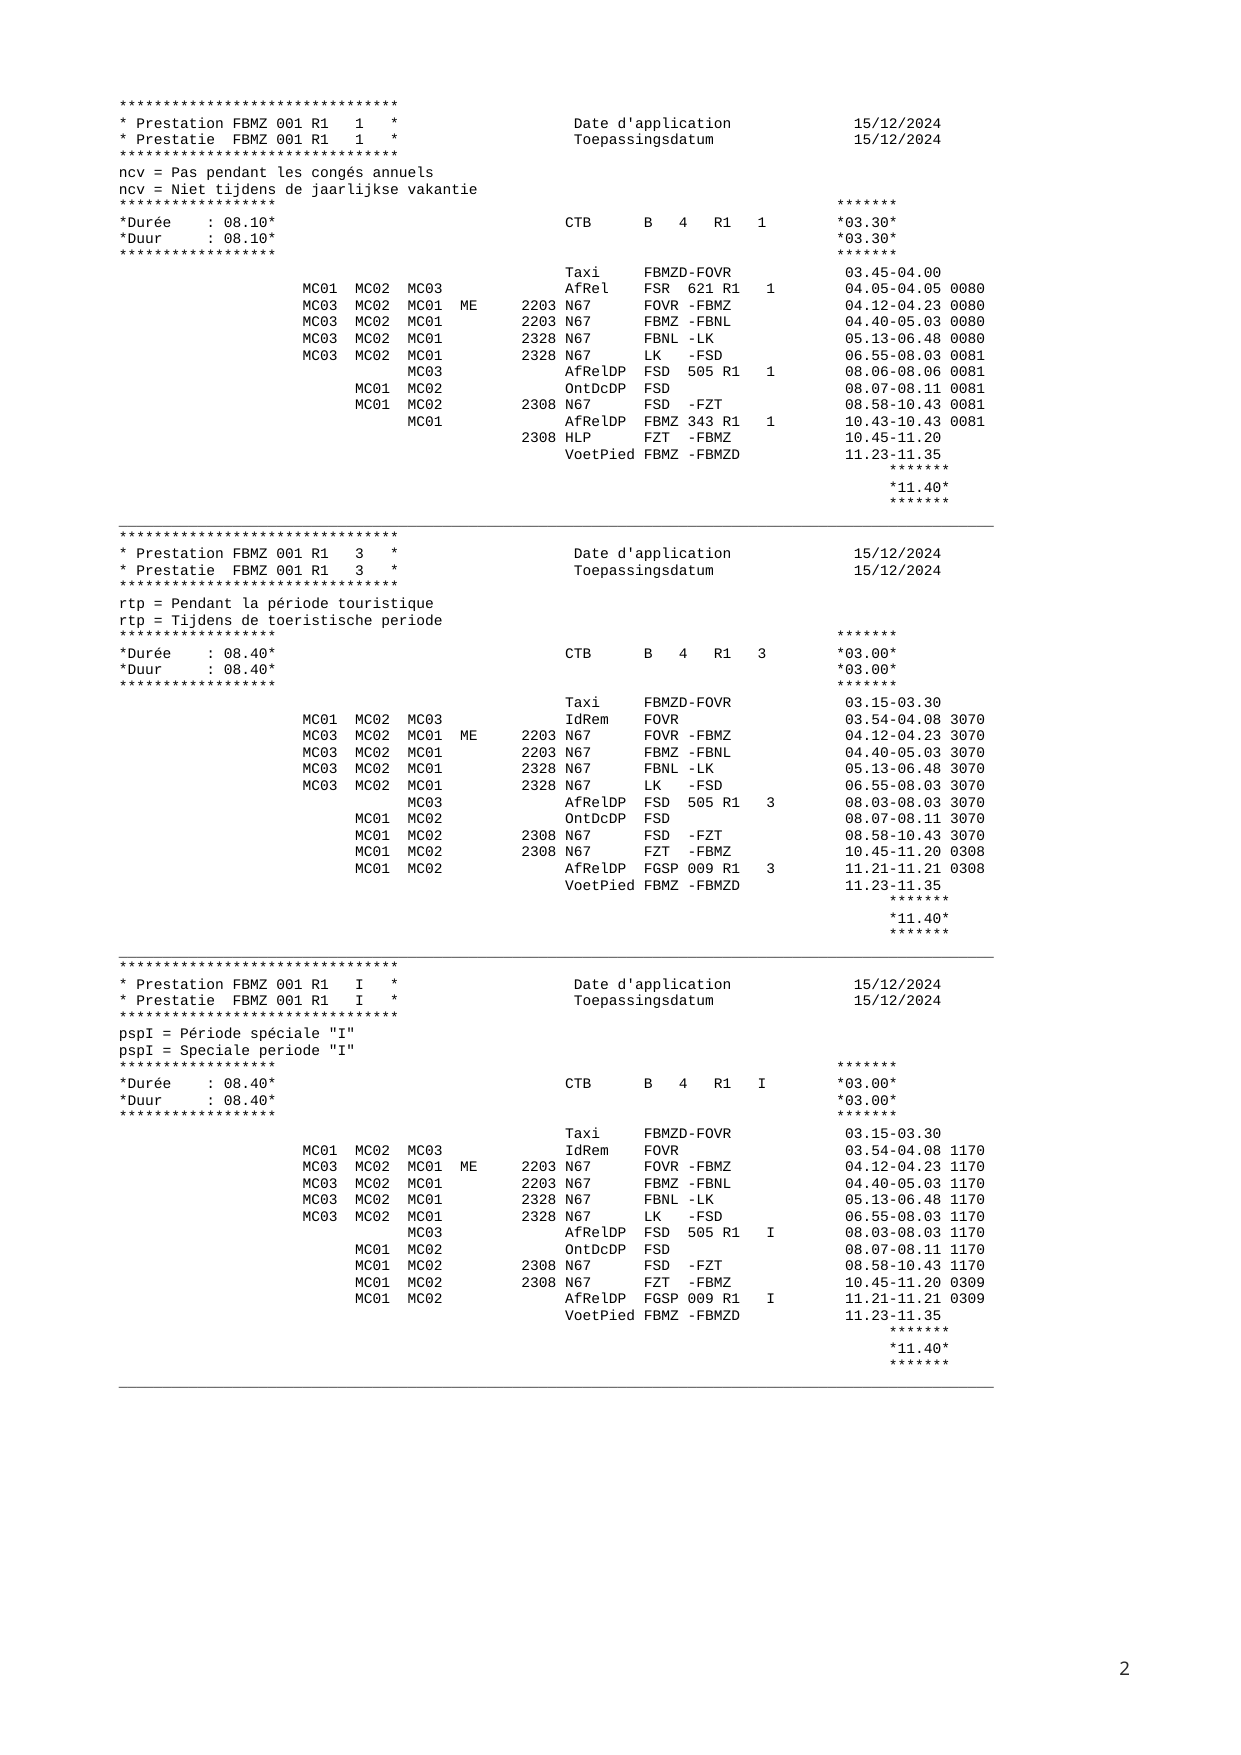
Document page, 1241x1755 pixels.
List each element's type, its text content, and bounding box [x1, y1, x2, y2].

text ******************************** * Prestation FBMZ 001 R1 1 * Date d'application 15/12/2024 * Prestatie FBMZ 001 R1 1 * Toepassingsdatum 15/12/2024 ******************************** ncv = Pas pendant les congés annuels ncv = Niet tijdens de jaarlijkse vakantie ****************** ******* *Durée : 08.10* CTB B 4 R1 1 *03.30* *Duur : 08.10* *03.30* ****************** ******* Taxi FBMZD-FOVR 03.45-04.00 MC01 MC02 MC03 AfRel FSR 621 R1 1 04.05-04.05 0080 MC03 MC02 MC01 ME 2203 N67 FOVR -FBMZ 04.12-04.23 0080 MC03 MC02 MC01 2203 N67 FBMZ -FBNL 04.40-05.03 0080 MC03 MC02 MC01 2328 N67 FBNL -LK 05.13-06.48 0080 MC03 MC02 MC01 2328 N67 LK -FSD 06.55-08.03 0081 MC03 AfRelDP FSD 505 R1 1 08.06-08.06 0081 MC01 MC02 OntDcDP FSD 08.07-08.11 0081 MC01 MC02 2308 N67 FSD -FZT 08.58-10.43 0081 MC01 AfRelDP FBMZ 343 R1 1 10.43-10.43 0081 2308 HLP FZT -FBMZ 10.45-11.20 VoetPied FBMZ -FBMZD 11.23-11.35 ******* *11.40* ******* ____________________________________________________________________________________________________ [119, 99, 1122, 530]
text ******************************** * Prestation FBMZ 001 R1 3 * Date d'application 15/12/2024 * Prestatie FBMZ 001 R1 3 * Toepassingsdatum 15/12/2024 ******************************** rtp = Pendant la période touristique rtp = Tijdens de toeristische periode ****************** ******* *Durée : 08.40* CTB B 4 R1 3 *03.00* *Duur : 08.40* *03.00* ****************** ******* Taxi FBMZD-FOVR 03.15-03.30 MC01 MC02 MC03 IdRem FOVR 03.54-04.08 3070 MC03 MC02 MC01 ME 2203 N67 FOVR -FBMZ 04.12-04.23 3070 MC03 MC02 MC01 2203 N67 FBMZ -FBNL 04.40-05.03 3070 MC03 MC02 MC01 2328 N67 FBNL -LK 05.13-06.48 3070 MC03 MC02 MC01 2328 N67 LK -FSD 06.55-08.03 3070 MC03 AfRelDP FSD 505 R1 3 08.03-08.03 3070 MC01 MC02 OntDcDP FSD 08.07-08.11 3070 MC01 MC02 2308 N67 FSD -FZT 08.58-10.43 3070 MC01 MC02 2308 N67 FZT -FBMZ 10.45-11.20 0308 MC01 MC02 AfRelDP FGSP 009 R1 3 11.21-11.21 0308 VoetPied FBMZ -FBMZD 11.23-11.35 ******* *11.40* ******* ____________________________________________________________________________________________________ [119, 530, 1122, 961]
text ******************************** * Prestation FBMZ 001 R1 I * Date d'application 15/12/2024 * Prestatie FBMZ 001 R1 I * Toepassingsdatum 15/12/2024 ******************************** pspI = Période spéciale "I" pspI = Speciale periode "I" ****************** ******* *Durée : 08.40* CTB B 4 R1 I *03.00* *Duur : 08.40* *03.00* ****************** ******* Taxi FBMZD-FOVR 03.15-03.30 MC01 MC02 MC03 IdRem FOVR 03.54-04.08 1170 MC03 MC02 MC01 ME 2203 N67 FOVR -FBMZ 04.12-04.23 1170 MC03 MC02 MC01 2203 N67 FBMZ -FBNL 04.40-05.03 1170 MC03 MC02 MC01 2328 N67 FBNL -LK 05.13-06.48 1170 MC03 MC02 MC01 2328 N67 LK -FSD 06.55-08.03 1170 MC03 AfRelDP FSD 505 R1 I 08.03-08.03 1170 MC01 MC02 OntDcDP FSD 08.07-08.11 1170 MC01 MC02 2308 N67 FSD -FZT 08.58-10.43 1170 MC01 MC02 2308 N67 FZT -FBMZ 10.45-11.20 0309 MC01 MC02 AfRelDP FGSP 009 R1 I 11.21-11.21 0309 VoetPied FBMZ -FBMZD 11.23-11.35 ******* *11.40* ******* ____________________________________________________________________________________________________ [119, 961, 1122, 1391]
